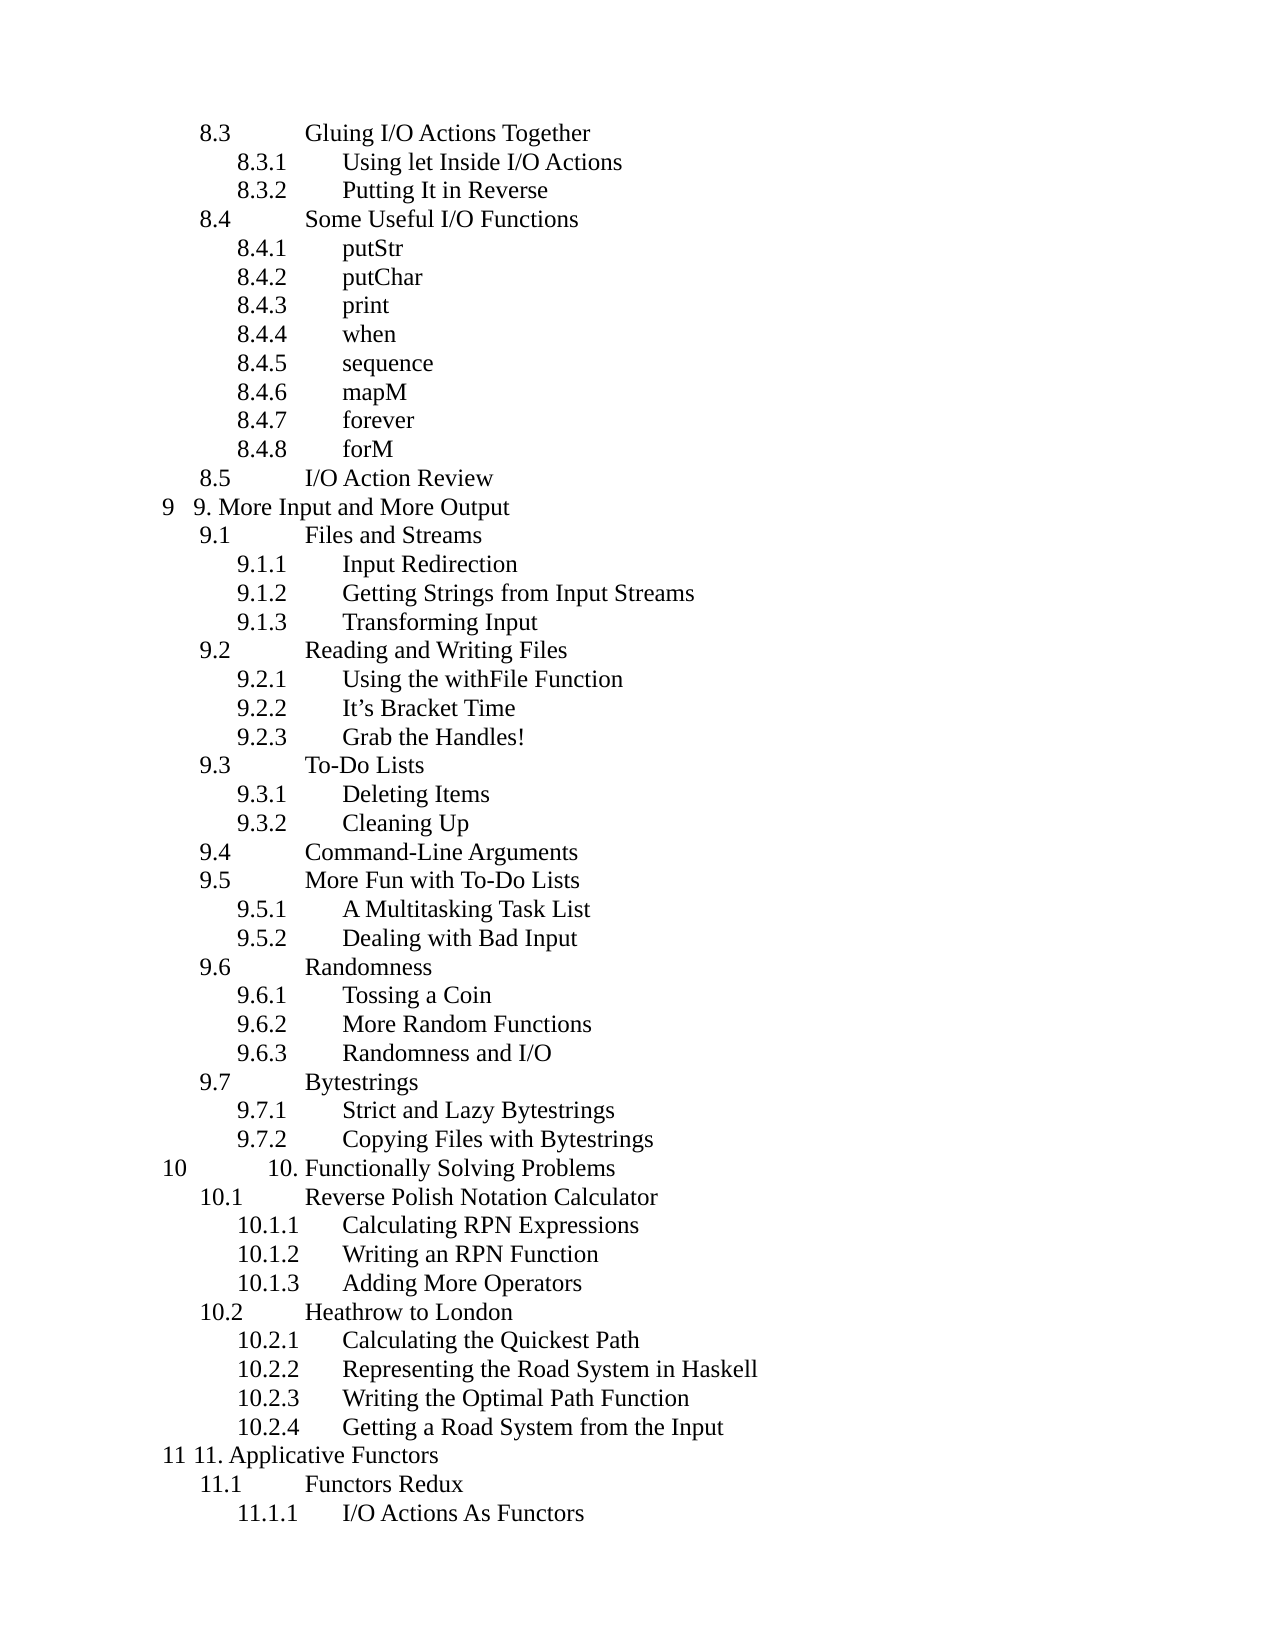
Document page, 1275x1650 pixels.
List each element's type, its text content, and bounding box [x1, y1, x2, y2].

list forM [231, 434, 1157, 463]
list Calculating RPN Expressions [231, 1211, 1157, 1239]
list It’s Bracket Time [231, 693, 1157, 722]
list print [231, 291, 1157, 319]
list 10. Functionally Solving Problems [156, 1153, 1157, 1182]
list To-Do Lists [193, 751, 1157, 779]
list Gluing I/O Actions Together [193, 118, 1157, 147]
list Writing the Optimal Path Function [231, 1383, 1157, 1412]
list More Fun with To-Do Lists [193, 866, 1157, 894]
list Randomness and I/O [231, 1038, 1157, 1067]
list Tossing a Coin [231, 981, 1157, 1009]
list Adding More Operators [231, 1268, 1157, 1297]
list Reverse Polish Notation Calculator [193, 1182, 1157, 1211]
list Writing an RPN Function [231, 1239, 1157, 1268]
list Calculating the Quickest Path [231, 1326, 1157, 1354]
list Strict and Lazy Bytestrings [231, 1096, 1157, 1124]
list Copying Files with Bytestrings [231, 1124, 1157, 1153]
list sequence [231, 348, 1157, 377]
list More Random Functions [231, 1009, 1157, 1038]
list Cleaning Up [231, 808, 1157, 837]
list I/O Action Review [193, 463, 1157, 492]
list Reading and Writing Files [193, 636, 1157, 664]
list Representing the Road System in Haskell [231, 1354, 1157, 1383]
list mapM [231, 377, 1157, 406]
list Input Redirection [231, 549, 1157, 578]
list Files and Streams [193, 521, 1157, 549]
list 9. More Input and More Output [156, 492, 1157, 521]
list Command-Line Arguments [193, 837, 1157, 866]
list Randomness [193, 952, 1157, 981]
list Bytestrings [193, 1067, 1157, 1096]
list when [231, 319, 1157, 348]
list putStr [231, 233, 1157, 262]
list Some Useful I/O Functions [193, 204, 1157, 233]
list Functors Redux [193, 1469, 1157, 1498]
list Putting It in Reverse [231, 176, 1157, 204]
list putChar [231, 262, 1157, 291]
list Getting a Road System from the Input [231, 1412, 1157, 1441]
list Heathrow to London [193, 1297, 1157, 1326]
list 11. Applicative Functors [156, 1441, 1157, 1469]
list Dealing with Bad Input [231, 923, 1157, 952]
list I/O Actions As Functors [231, 1498, 1157, 1527]
list Using let Inside I/O Actions [231, 147, 1157, 176]
list Using the withFile Function [231, 664, 1157, 693]
list Getting Strings from Input Streams [231, 578, 1157, 607]
list Deleting Items [231, 779, 1157, 808]
list Grab the Handles! [231, 722, 1157, 751]
list Transforming Input [231, 607, 1157, 636]
list forever [231, 406, 1157, 434]
list A Multitasking Task List [231, 894, 1157, 923]
